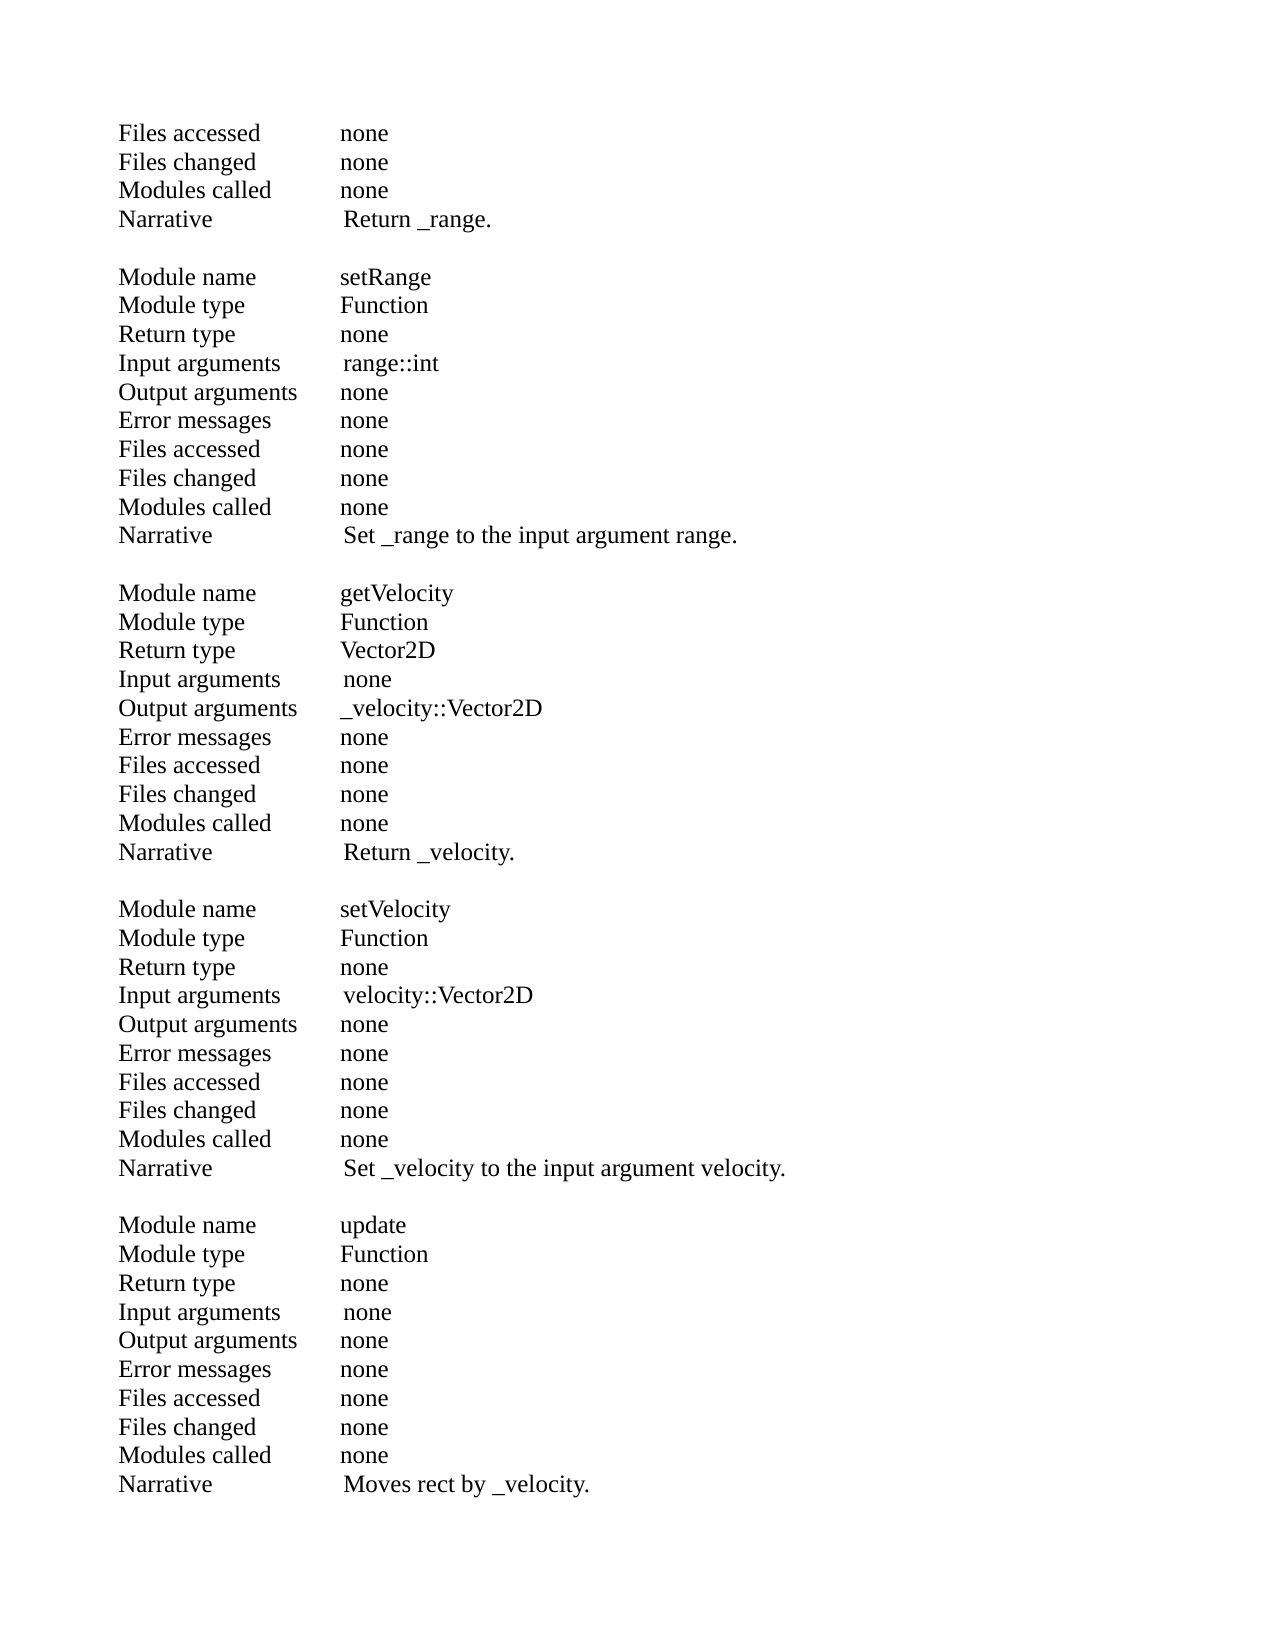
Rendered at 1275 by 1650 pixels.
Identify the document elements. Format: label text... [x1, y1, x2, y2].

text Narrative Return _range. [118, 204, 1157, 233]
text Error messages none [118, 406, 1157, 434]
text Return type none [118, 1268, 1157, 1297]
text Modules called none [118, 1124, 1157, 1153]
text Return type Vector2D [118, 636, 1157, 664]
text Files accessed none [118, 1067, 1157, 1096]
text Narrative Return _velocity. [118, 837, 1157, 866]
text Modules called none [118, 492, 1157, 521]
text Output arguments none [118, 1326, 1157, 1354]
text Narrative Set _range to the input argument range. [118, 521, 1157, 549]
text Error messages none [118, 1038, 1157, 1067]
text Files changed none [118, 1412, 1157, 1441]
text Output arguments none [118, 377, 1157, 406]
text Module name setRange [118, 262, 1157, 291]
text Files changed none [118, 463, 1157, 492]
text Module type Function [118, 607, 1157, 636]
text Input arguments none [118, 664, 1157, 693]
text Modules called none [118, 808, 1157, 837]
text Modules called none [118, 176, 1157, 204]
text Files accessed none [118, 434, 1157, 463]
text Narrative Set _velocity to the input argument velocity. [118, 1153, 1157, 1182]
text Output arguments none [118, 1009, 1157, 1038]
text Files changed none [118, 147, 1157, 176]
text Input arguments range::int [118, 348, 1157, 377]
text Files changed none [118, 1096, 1157, 1124]
text Files changed none [118, 779, 1157, 808]
text Module type Function [118, 1239, 1157, 1268]
text Error messages none [118, 722, 1157, 751]
text Module type Function [118, 923, 1157, 952]
text Output arguments _velocity::Vector2D [118, 693, 1157, 722]
text Module type Function [118, 291, 1157, 319]
text Return type none [118, 952, 1157, 981]
text Input arguments velocity::Vector2D [118, 981, 1157, 1009]
text Error messages none [118, 1354, 1157, 1383]
text Files accessed none [118, 1383, 1157, 1412]
text Narrative Moves rect by _velocity. [118, 1469, 1157, 1498]
text Input arguments none [118, 1297, 1157, 1326]
text Files accessed none [118, 751, 1157, 779]
text Module name setVelocity [118, 894, 1157, 923]
text Modules called none [118, 1441, 1157, 1469]
text Return type none [118, 319, 1157, 348]
text Files accessed none [118, 118, 1157, 147]
text Module name getVelocity [118, 578, 1157, 607]
text Module name update [118, 1211, 1157, 1239]
